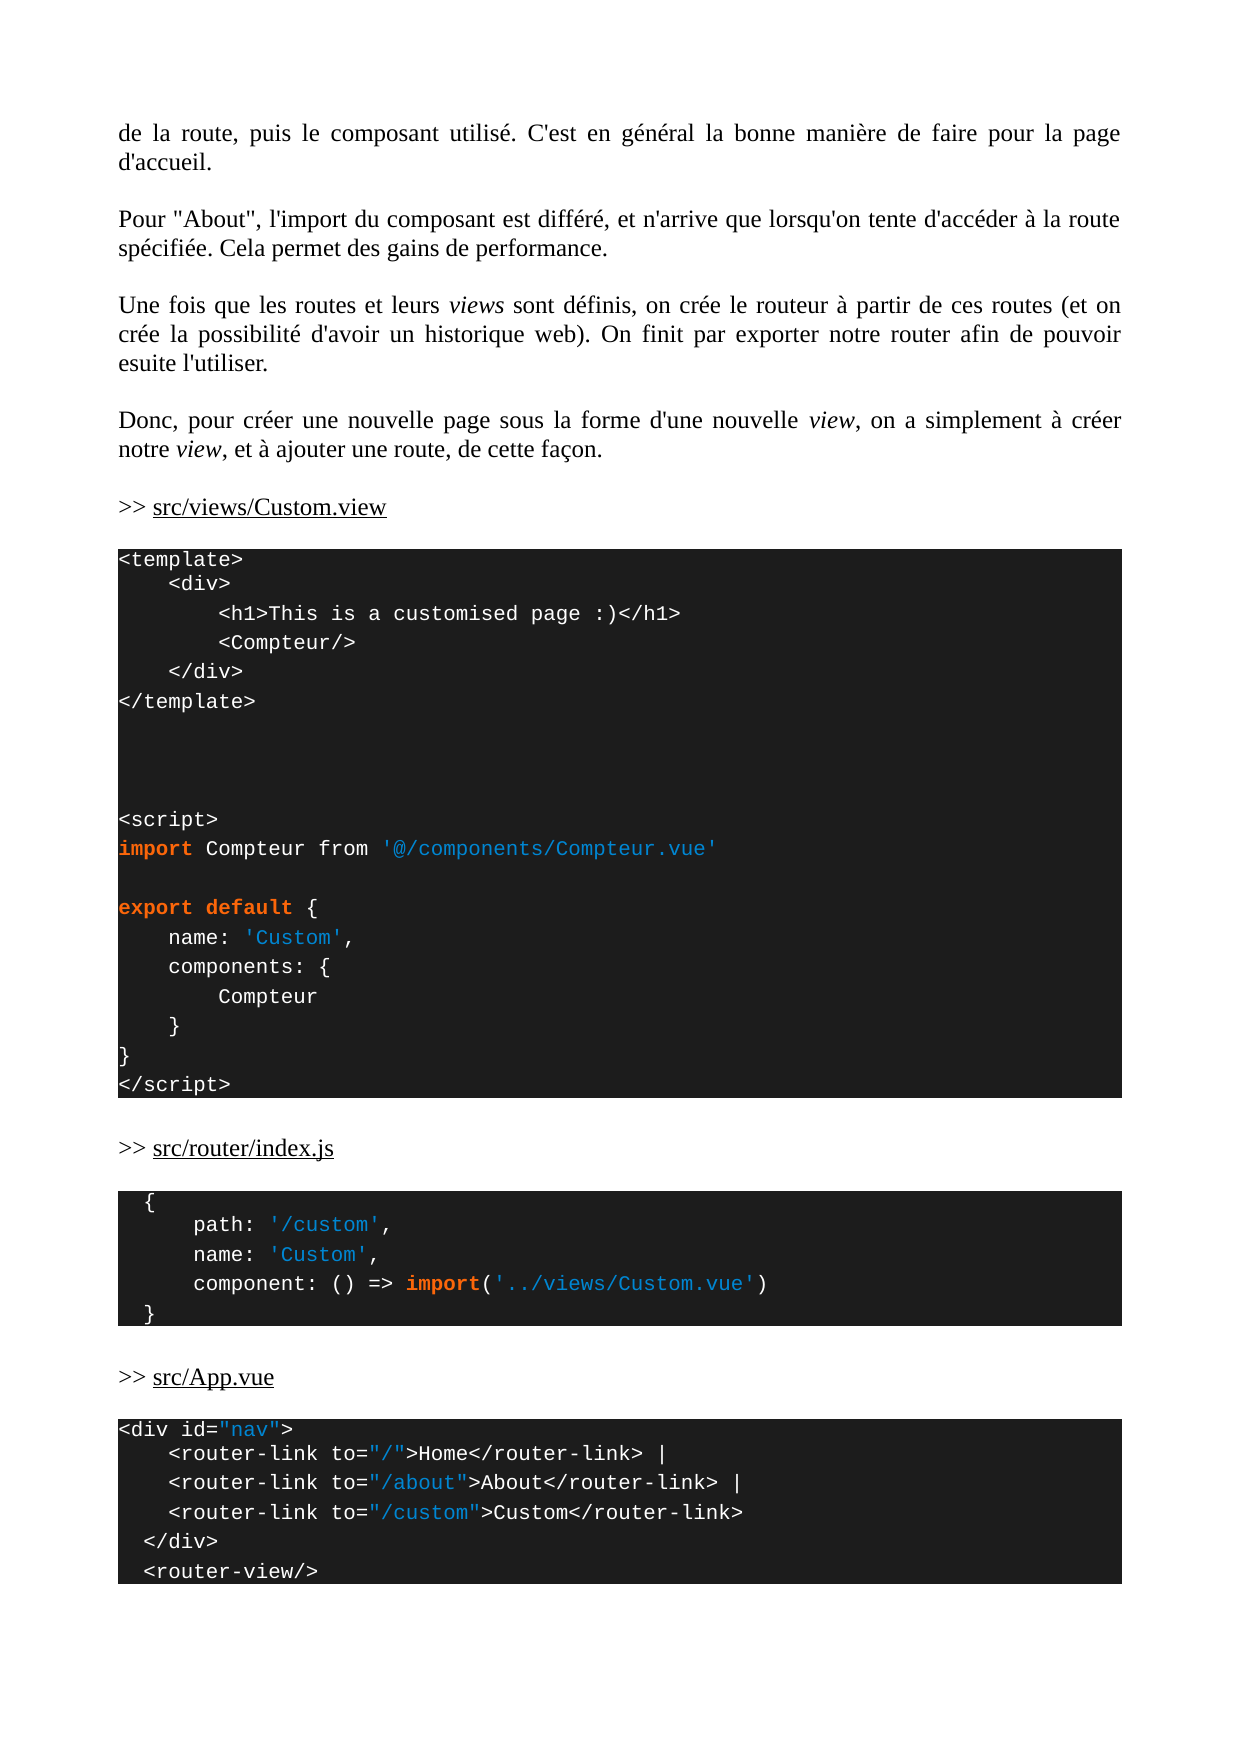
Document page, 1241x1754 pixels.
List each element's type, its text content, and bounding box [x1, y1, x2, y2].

text Donc, pour créer une nouvelle page sous la forme d'une nouvelle view, on a simplement à créer notre view, et à ajouter une route, de cette façon. [118, 406, 1122, 463]
text name: 'Custom', [118, 1244, 1122, 1267]
text Une fois que les routes et leurs views sont définis, on crée le routeur à partir de ces routes (et on crée la possibilité d'avoir un historique web). On finit par exporter notre router afin de pouvoir esuite l'utiliser. [118, 291, 1122, 377]
text >> src/router/index.js [118, 1133, 1122, 1162]
text } [118, 1015, 1122, 1039]
text component: () => import('../views/Custom.vue') [118, 1273, 1122, 1297]
text </script> [118, 1074, 1122, 1098]
text } [118, 1045, 1122, 1068]
text Compteur [118, 986, 1122, 1009]
text Pour "About", l'import du composant est différé, et n'arrive que lorsqu'on tente d'accéder à la route spécifiée. Cela permet des gains de performance. [118, 204, 1122, 262]
text <router-link to="/">Home</router-link> | [118, 1443, 1122, 1466]
text <h1>This is a customised page :)</h1> [118, 602, 1122, 626]
text } [118, 1303, 1122, 1326]
text <router-view/> [118, 1561, 1122, 1584]
text <script> [118, 809, 1122, 832]
text <router-link to="/custom">Custom</router-link> [118, 1502, 1122, 1525]
text </div> [118, 1531, 1122, 1555]
text import Compteur from '@/components/Compteur.vue' [118, 838, 1122, 862]
text <router-link to="/about">About</router-link> | [118, 1472, 1122, 1496]
text path: '/custom', [118, 1214, 1122, 1238]
text <div id="nav"> [118, 1419, 1122, 1443]
text <template> [118, 549, 1122, 573]
text name: 'Custom', [118, 927, 1122, 950]
text </div> [118, 661, 1122, 685]
text <Compteur/> [118, 632, 1122, 656]
text <div> [118, 573, 1122, 597]
text { [118, 1191, 1122, 1214]
text export default { [118, 897, 1122, 921]
text >> src/views/Custom.view [118, 492, 1122, 521]
text de la route, puis le composant utilisé. C'est en général la bonne manière de faire pour la page d'accueil. [118, 118, 1122, 176]
text </template> [118, 691, 1122, 714]
text >> src/App.vue [118, 1362, 1122, 1390]
text components: { [118, 956, 1122, 980]
